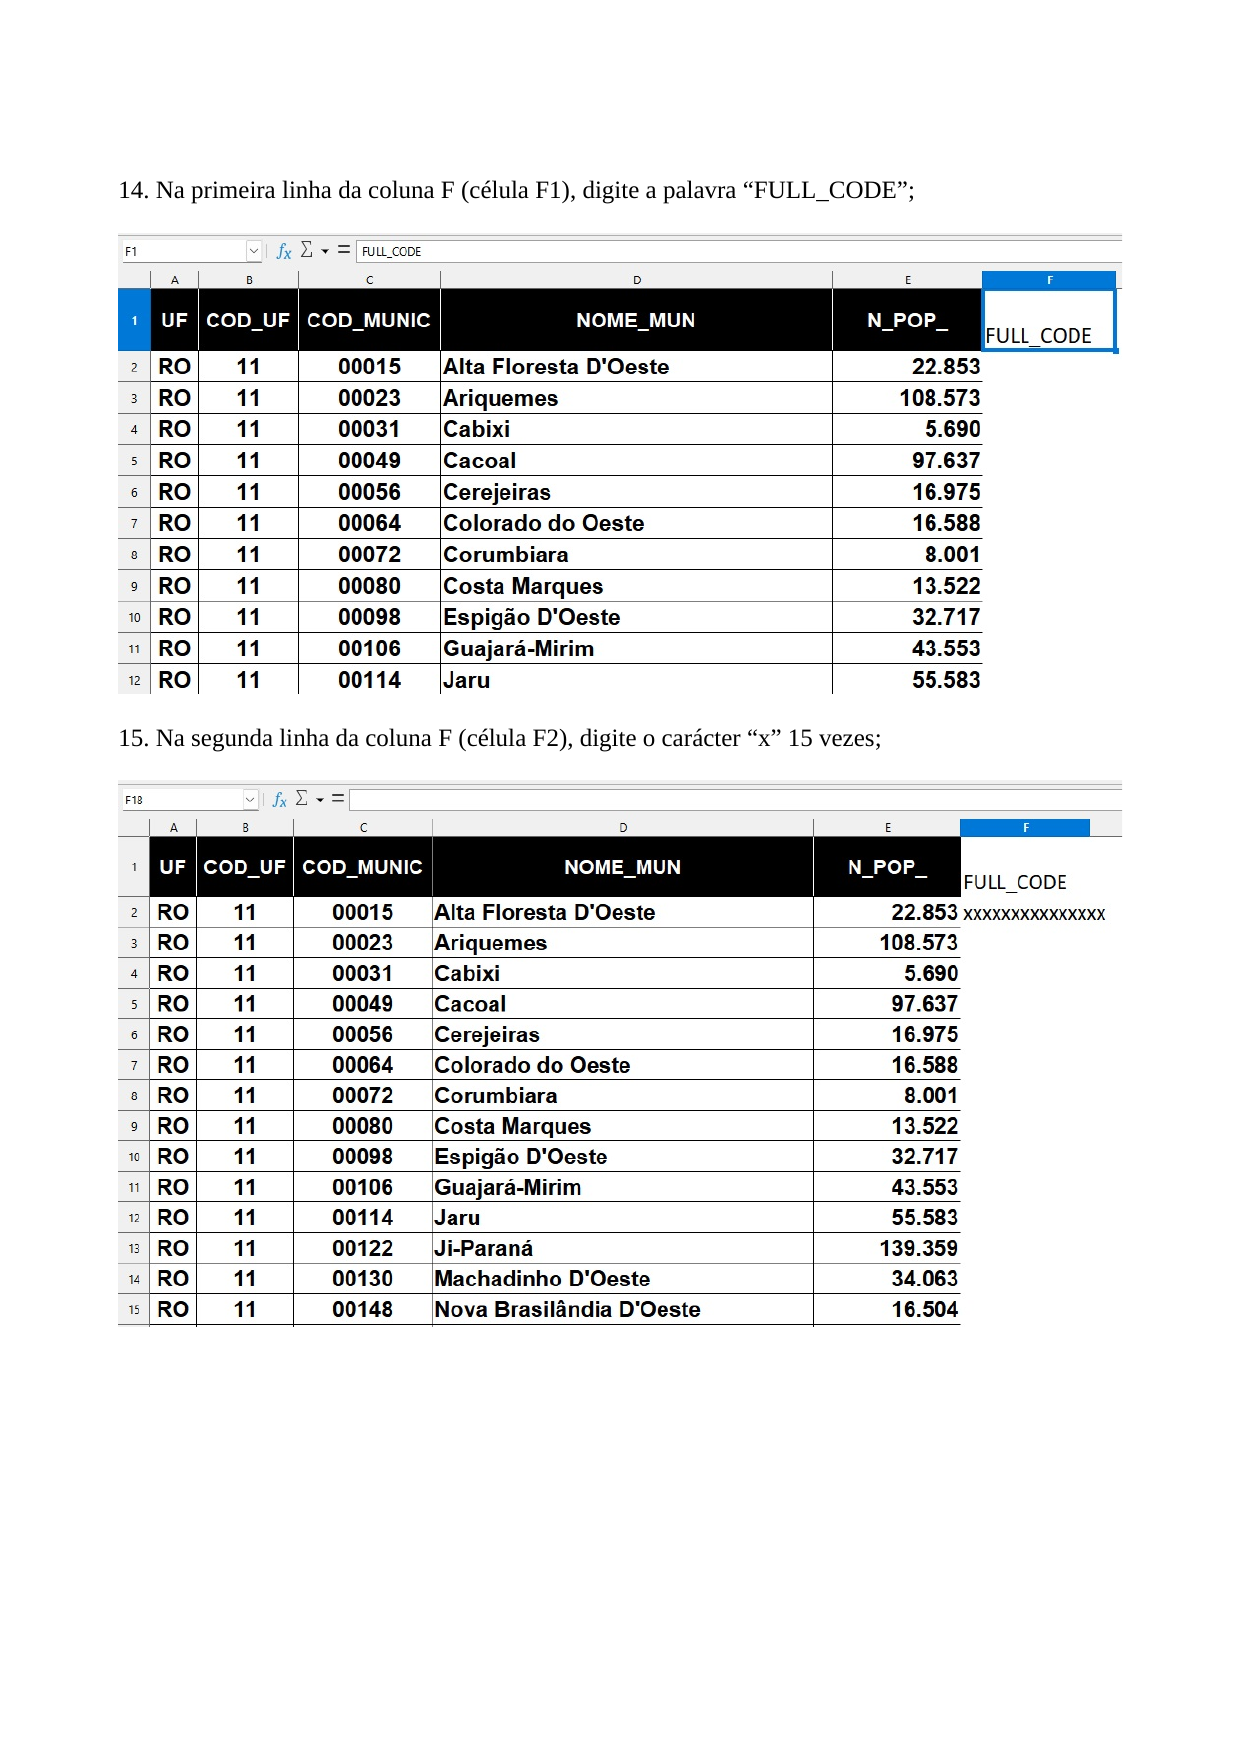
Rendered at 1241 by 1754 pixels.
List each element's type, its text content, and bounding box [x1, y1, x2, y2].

text 15. Na segunda linha da coluna F (célula F2), digite o carácter “x” 15 vezes; [118, 723, 1122, 751]
picture [118, 780, 1123, 1327]
text 14. Na primeira linha da coluna F (célula F1), digite a palavra “FULL_CODE”; [118, 176, 1122, 204]
picture [118, 233, 1123, 694]
